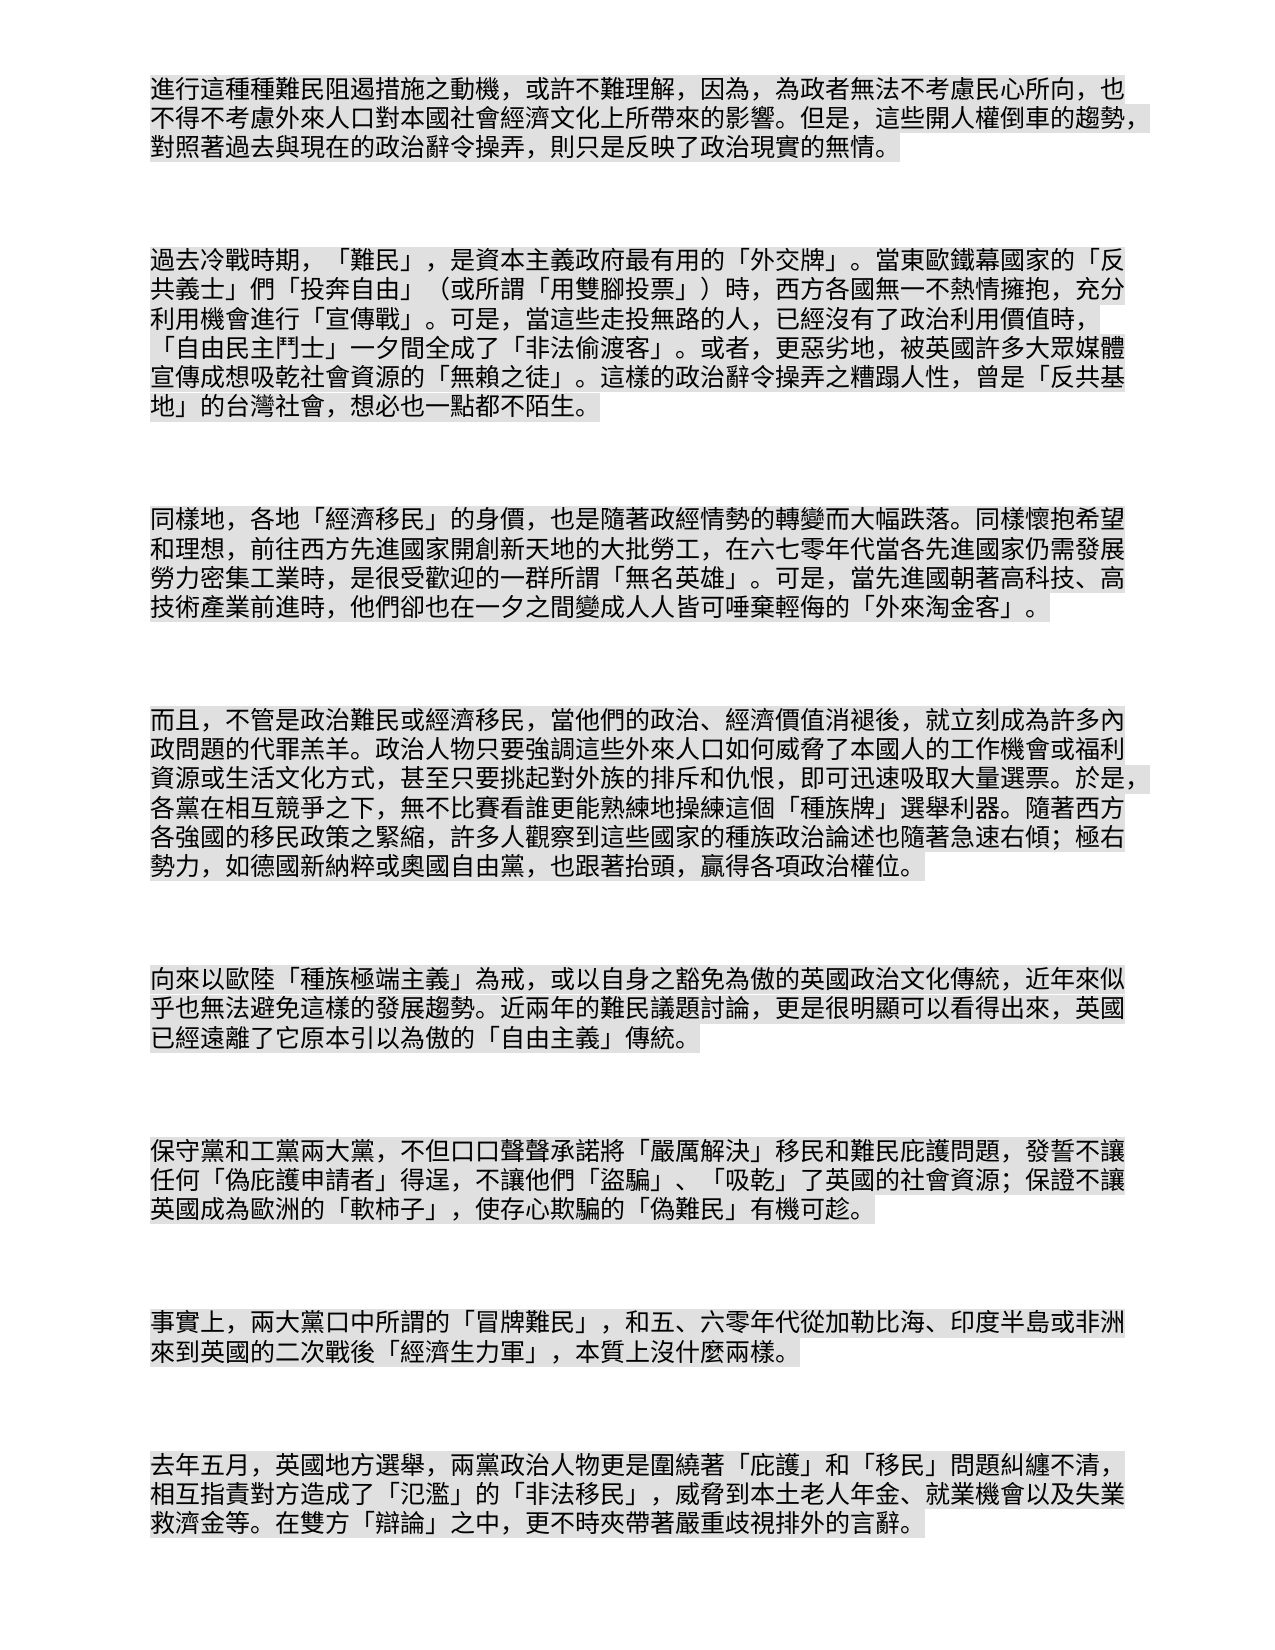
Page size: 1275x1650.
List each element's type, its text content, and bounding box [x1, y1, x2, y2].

text 事實上，兩大黨口中所謂的「冒牌難民」，和五、六零年代從加勒比海、印度半島或非洲來到英國的二次戰後「經濟生力軍」，本質上沒什麼兩樣。 [150, 1308, 1125, 1367]
text 保守黨和工黨兩大黨，不但口口聲聲承諾將「嚴厲解決」移民和難民庇護問題，發誓不讓任何「偽庇護申請者」得逞，不讓他們「盜騙」、「吸乾」了英國的社會資源；保證不讓英國成為歐洲的「軟柿子」，使存心欺騙的「偽難民」有機可趁。 [150, 1137, 1125, 1224]
text 進行這種種難民阻遏措施之動機，或許不難理解，因為，為政者無法不考慮民心所向，也不得不考慮外來人口對本國社會經濟文化上所帶來的影響。但是，這些開人權倒車的趨勢，對照著過去與現在的政治辭令操弄，則只是反映了政治現實的無情。 [150, 75, 1125, 162]
text 過去冷戰時期，「難民」，是資本主義政府最有用的「外交牌」。當東歐鐵幕國家的「反共義士」們「投奔自由」（或所謂「用雙腳投票」）時，西方各國無一不熱情擁抱，充分利用機會進行「宣傳戰」。可是，當這些走投無路的人，已經沒有了政治利用價值時，「自由民主鬥士」一夕間全成了「非法偷渡客」。或者，更惡劣地，被英國許多大眾媒體宣傳成想吸乾社會資源的「無賴之徒」。這樣的政治辭令操弄之糟蹋人性，曾是「反共基地」的台灣社會，想必也一點都不陌生。 [150, 247, 1125, 422]
text 同樣地，各地「經濟移民」的身價，也是隨著政經情勢的轉變而大幅跌落。同樣懷抱希望和理想，前往西方先進國家開創新天地的大批勞工，在六七零年代當各先進國家仍需發展勞力密集工業時，是很受歡迎的一群所謂「無名英雄」。可是，當先進國朝著高科技、高技術產業前進時，他們卻也在一夕之間變成人人皆可唾棄輕侮的「外來淘金客」。 [150, 506, 1125, 622]
text 去年五月，英國地方選舉，兩黨政治人物更是圍繞著「庇護」和「移民」問題糾纏不清，相互指責對方造成了「氾濫」的「非法移民」，威脅到本土老人年金、就業機會以及失業救濟金等。在雙方「辯論」之中，更不時夾帶著嚴重歧視排外的言辭。 [150, 1451, 1125, 1538]
text 向來以歐陸「種族極端主義」為戒，或以自身之豁免為傲的英國政治文化傳統，近年來似乎也無法避免這樣的發展趨勢。近兩年的難民議題討論，更是很明顯可以看得出來，英國已經遠離了它原本引以為傲的「自由主義」傳統。 [150, 965, 1125, 1053]
text 而且，不管是政治難民或經濟移民，當他們的政治、經濟價值消褪後，就立刻成為許多內政問題的代罪羔羊。政治人物只要強調這些外來人口如何威脅了本國人的工作機會或福利資源或生活文化方式，甚至只要挑起對外族的排斥和仇恨，即可迅速吸取大量選票。於是，各黨在相互競爭之下，無不比賽看誰更能熟練地操練這個「種族牌」選舉利器。隨著西方各強國的移民政策之緊縮，許多人觀察到這些國家的種族政治論述也隨著急速右傾；極右勢力，如德國新納粹或奧國自由黨，也跟著抬頭，贏得各項政治權位。 [150, 706, 1125, 881]
